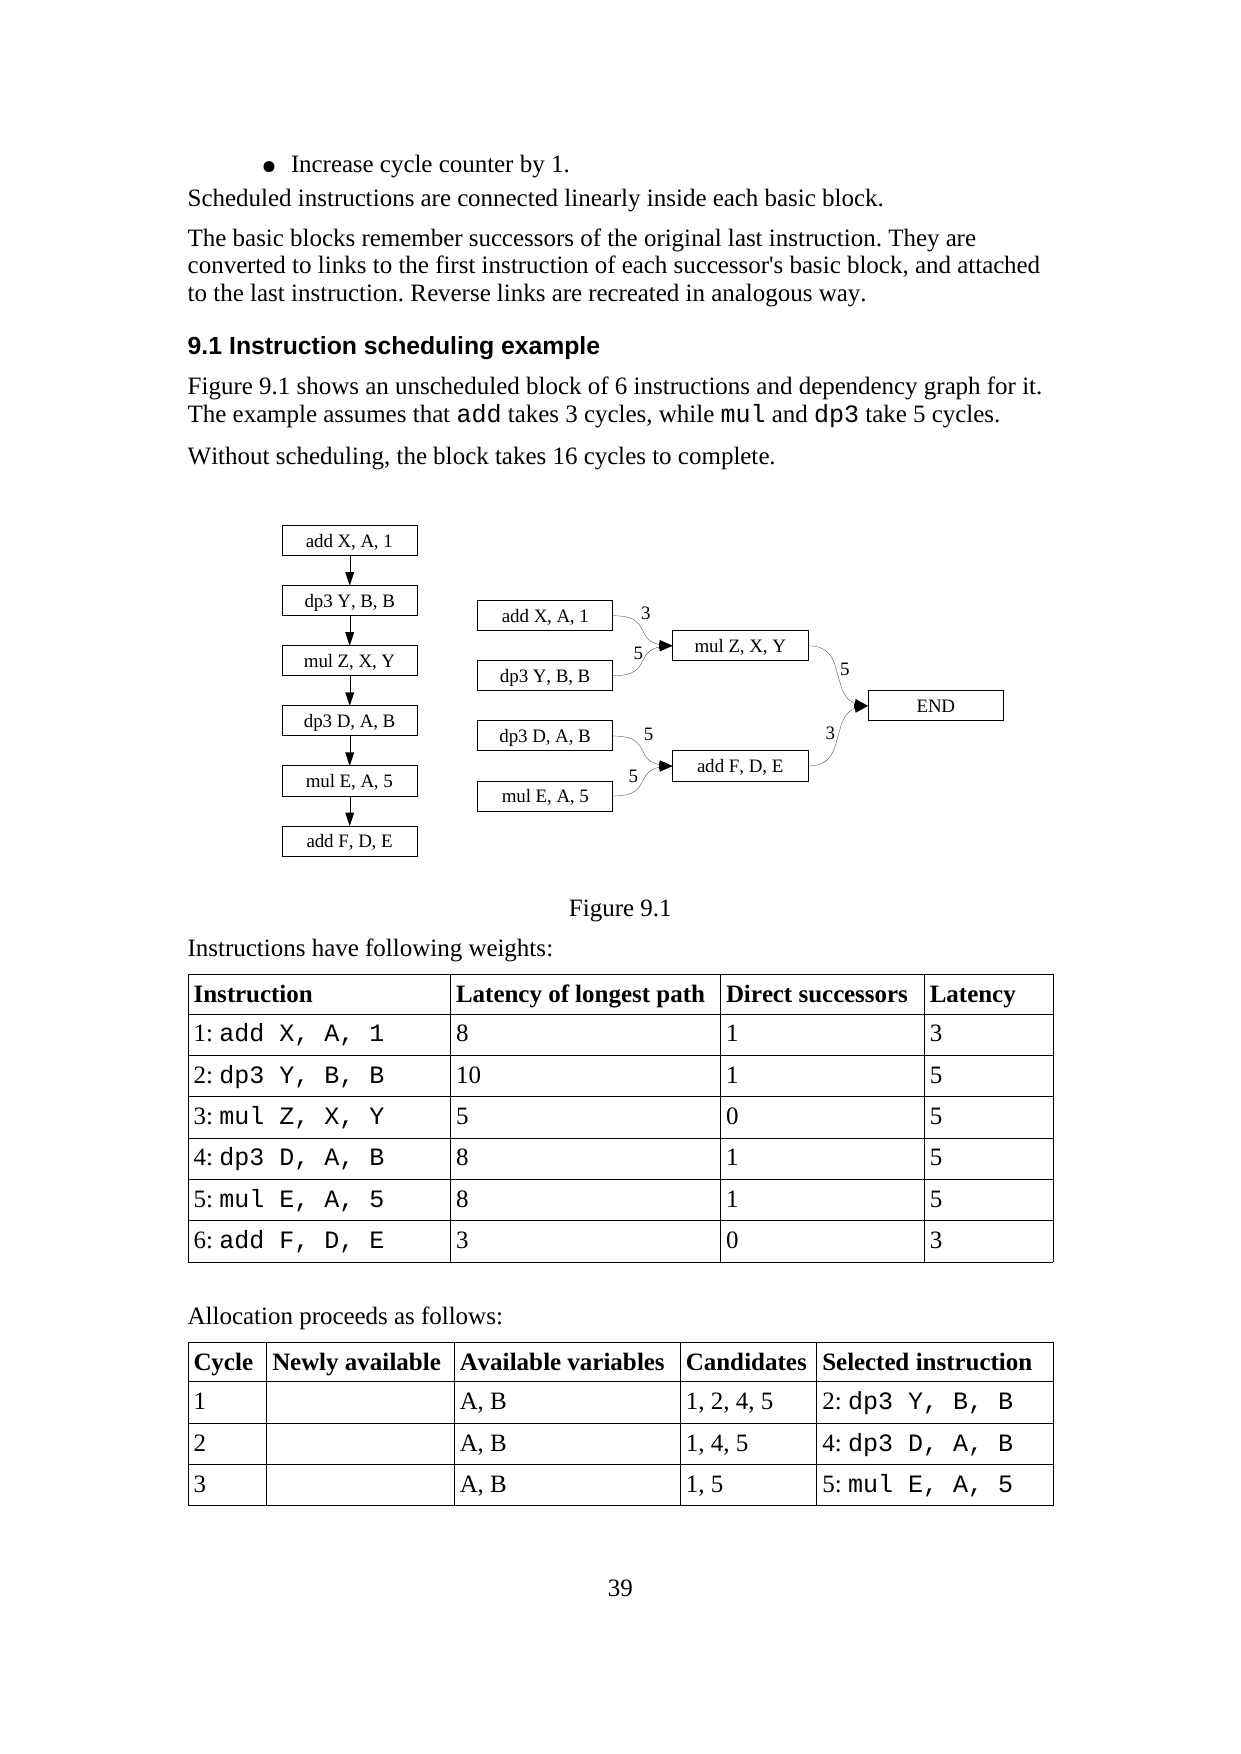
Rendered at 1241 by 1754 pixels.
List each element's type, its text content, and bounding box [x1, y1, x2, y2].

table_cell 8 [451, 1139, 720, 1179]
table_header Cycle [189, 1343, 266, 1381]
table_cell 5 [925, 1056, 1053, 1096]
table_header Newly available [267, 1343, 454, 1381]
table_header Latency of longest path [451, 975, 720, 1014]
table_cell 3 [451, 1221, 720, 1262]
table_header Available variables [455, 1343, 680, 1381]
table_cell [267, 1424, 454, 1464]
table_header Instruction [189, 975, 450, 1014]
table_cell 1 [721, 1139, 924, 1179]
table_cell 1, 2, 4, 5 [681, 1382, 816, 1423]
table_cell 4: dp3 D, A, B [817, 1424, 1053, 1464]
table_cell 0 [721, 1097, 924, 1138]
table_cell 5: mul E, A, 5 [817, 1465, 1053, 1505]
table_cell A, B [455, 1465, 680, 1505]
table_cell 1, 5 [681, 1465, 816, 1505]
table_cell 5 [451, 1097, 720, 1138]
table_cell 3 [189, 1465, 266, 1505]
table_cell 8 [451, 1015, 720, 1055]
table_cell 1 [721, 1180, 924, 1220]
table_cell 5 [925, 1180, 1053, 1220]
table_cell 3 [925, 1221, 1053, 1262]
subtitle 9.1 Instruction scheduling example [187, 332, 1053, 360]
table_cell 2 [189, 1424, 266, 1464]
table_cell A, B [455, 1424, 680, 1464]
table_cell 0 [721, 1221, 924, 1262]
table_cell 4: dp3 D, A, B [189, 1139, 450, 1179]
table_cell 3: mul Z, X, Y [189, 1097, 450, 1138]
table_cell A, B [455, 1382, 680, 1423]
text The basic blocks remember successors of the original last instruction. They are converted to links to the first instruction of each successor's basic block, and attached to the last instruction. Reverse links are recreated in analogous way. [187, 224, 1053, 307]
text Scheduled instructions are connected linearly inside each basic block. [187, 184, 1053, 211]
list Increase cycle counter by 1. [261, 150, 1053, 178]
table_cell 3 [925, 1015, 1053, 1055]
text Figure 9.1 shows an unscheduled block of 6 instructions and dependency graph for it. The example assumes that add takes 3 cycles, while mul and dp3 take 5 cycles. [187, 372, 1053, 430]
table_header Candidates [681, 1343, 816, 1381]
text Instructions have following weights: [187, 934, 1053, 962]
table_cell 2: dp3 Y, B, B [189, 1056, 450, 1096]
table_cell [267, 1465, 454, 1505]
table_header Latency [925, 975, 1053, 1014]
text Figure 9.1 [187, 894, 1053, 922]
table_cell [267, 1382, 454, 1423]
table_cell 5 [925, 1139, 1053, 1179]
table_cell 10 [451, 1056, 720, 1096]
table_cell 2: dp3 Y, B, B [817, 1382, 1053, 1423]
table_header Selected instruction [817, 1343, 1053, 1381]
table_cell 1 [721, 1015, 924, 1055]
table_cell 1 [721, 1056, 924, 1096]
table_cell 8 [451, 1180, 720, 1220]
table_cell 1, 4, 5 [681, 1424, 816, 1464]
text Allocation proceeds as follows: [187, 1302, 1053, 1330]
table_cell 1: add X, A, 1 [189, 1015, 450, 1055]
table_header Direct successors [721, 975, 924, 1014]
table_cell 5: mul E, A, 5 [189, 1180, 450, 1220]
table_cell 1 [189, 1382, 266, 1423]
text Without scheduling, the block takes 16 cycles to complete. [187, 442, 1053, 470]
table_cell 6: add F, D, E [189, 1221, 450, 1262]
table_cell 5 [925, 1097, 1053, 1138]
